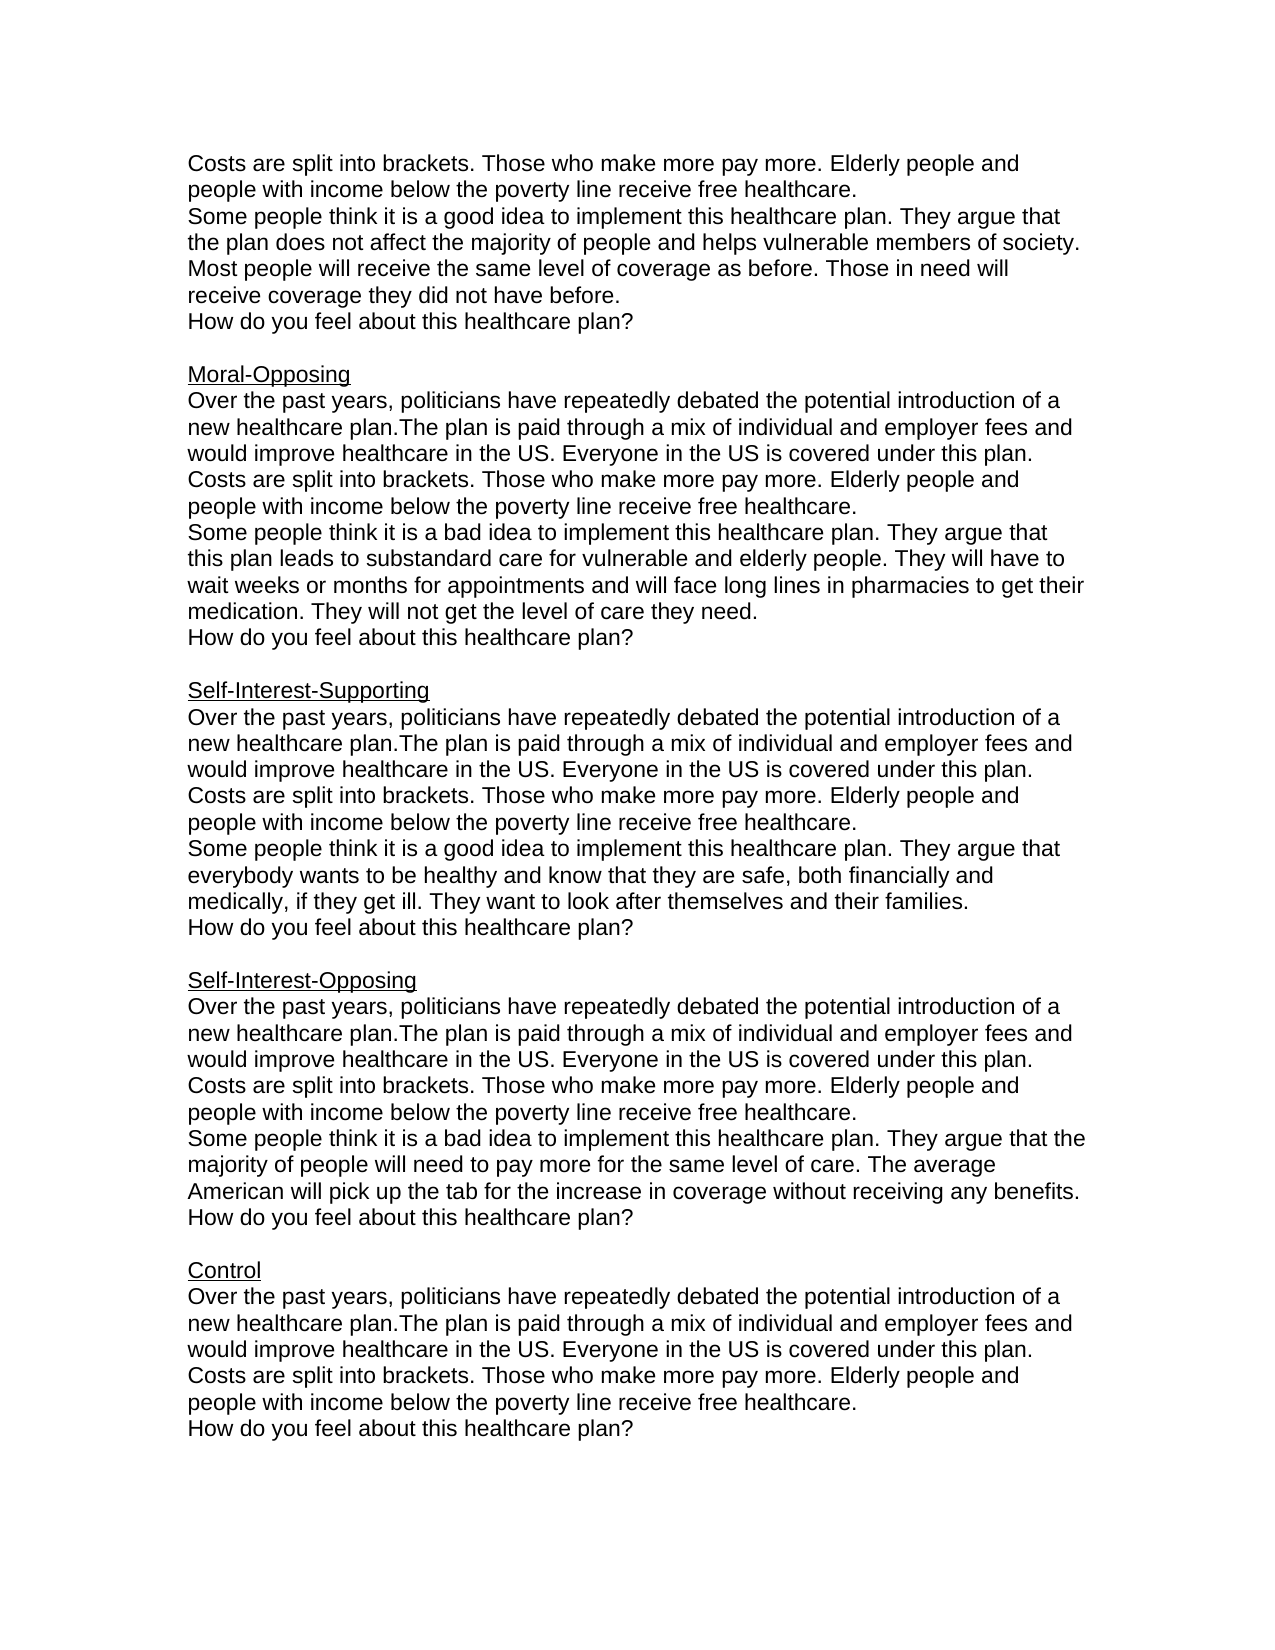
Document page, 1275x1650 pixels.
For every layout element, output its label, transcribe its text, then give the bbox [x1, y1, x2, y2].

text Control [187, 1257, 1087, 1283]
text Self-Interest-Opposing [187, 967, 1087, 993]
text Over the past years, politicians have repeatedly debated the potential introduction of a new healthcare plan.The plan is paid through a mix of individual and employer fees and would improve healthcare in the US. Everyone in the US is covered under this plan. Costs are split into brackets. Those who make more pay more. Elderly people and people with income below the poverty line receive free healthcare. [187, 993, 1087, 1125]
text Some people think it is a bad idea to implement this healthcare plan. They argue that this plan leads to substandard care for vulnerable and elderly people. They will have to wait weeks or months for appointments and will face long lines in pharmacies to get their medication. They will not get the level of care they need. [187, 519, 1087, 624]
text How do you feel about this healthcare plan? [187, 624, 1087, 651]
text Self-Interest-Supporting [187, 677, 1087, 703]
text Some people think it is a good idea to implement this healthcare plan. They argue that everybody wants to be healthy and know that they are safe, both financially and medically, if they get ill. They want to look after themselves and their families. [187, 835, 1087, 914]
text Over the past years, politicians have repeatedly debated the potential introduction of a new healthcare plan.The plan is paid through a mix of individual and employer fees and would improve healthcare in the US. Everyone in the US is covered under this plan. Costs are split into brackets. Those who make more pay more. Elderly people and people with income below the poverty line receive free healthcare. [187, 703, 1087, 835]
text Over the past years, politicians have repeatedly debated the potential introduction of a new healthcare plan.The plan is paid through a mix of individual and employer fees and would improve healthcare in the US. Everyone in the US is covered under this plan. Costs are split into brackets. Those who make more pay more. Elderly people and people with income below the poverty line receive free healthcare. [187, 1283, 1087, 1415]
text Some people think it is a bad idea to implement this healthcare plan. They argue that the majority of people will need to pay more for the same level of care. The average American will pick up the tab for the increase in coverage without receiving any benefits. [187, 1125, 1087, 1204]
text Moral-Opposing [187, 361, 1087, 387]
text Over the past years, politicians have repeatedly debated the potential introduction of a new healthcare plan.The plan is paid through a mix of individual and employer fees and would improve healthcare in the US. Everyone in the US is covered under this plan. Costs are split into brackets. Those who make more pay more. Elderly people and people with income below the poverty line receive free healthcare. [187, 387, 1087, 519]
text How do you feel about this healthcare plan? [187, 308, 1087, 334]
text How do you feel about this healthcare plan? [187, 914, 1087, 941]
text Some people think it is a good idea to implement this healthcare plan. They argue that the plan does not affect the majority of people and helps vulnerable members of society. Most people will receive the same level of coverage as before. Those in need will receive coverage they did not have before. [187, 203, 1087, 308]
text Costs are split into brackets. Those who make more pay more. Elderly people and people with income below the poverty line receive free healthcare. [187, 150, 1087, 203]
text How do you feel about this healthcare plan? [187, 1415, 1087, 1441]
text How do you feel about this healthcare plan? [187, 1204, 1087, 1231]
